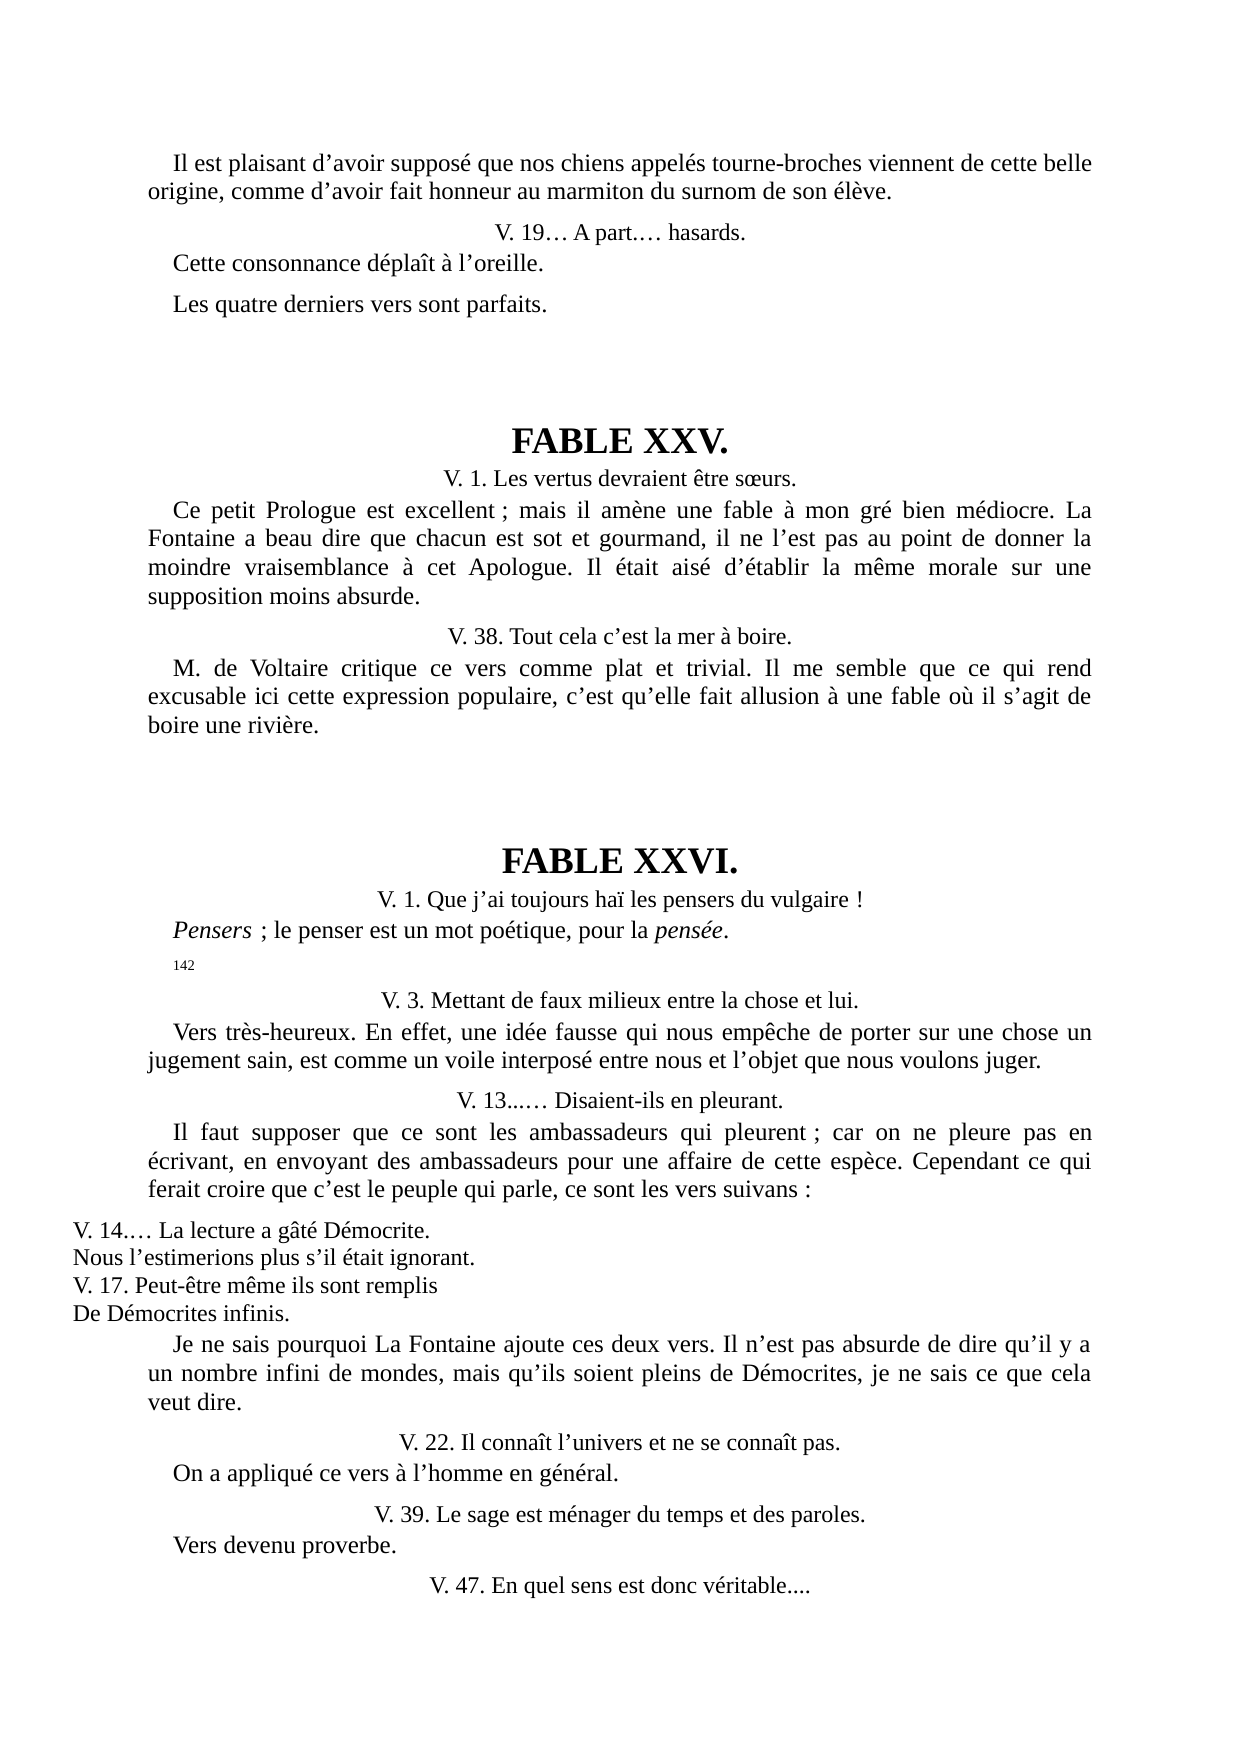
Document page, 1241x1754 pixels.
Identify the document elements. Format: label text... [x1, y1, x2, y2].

text V. 3. Mettant de faux milieux entre la chose et lui. [148, 986, 1093, 1014]
text Cette consonnance déplaît à l’oreille. [148, 248, 1093, 277]
text V. 38. Tout cela c’est la mer à boire. [148, 622, 1093, 650]
text On a appliqué ce vers à l’homme en général. [148, 1458, 1093, 1487]
text Ce petit Prologue est excellent ; mais il amène une fable à mon gré bien médiocre. La Fontaine a beau dire que chacun est sot et gourmand, il ne l’est pas au point de donner la moindre vraisemblance à cet Apologue. Il était aisé d’établir la même morale sur une supposition moins absurde. [148, 495, 1093, 610]
subtitle FABLE XXVI. [148, 839, 1093, 882]
text V. 17. Peut-être même ils sont remplis [73, 1271, 1093, 1299]
text Vers très-heureux. En effet, une idée fausse qui nous empêche de porter sur une chose un jugement sain, est comme un voile interposé entre nous et l’objet que nous voulons juger. [148, 1017, 1093, 1074]
text Il est plaisant d’avoir supposé que nos chiens appelés tourne-broches viennent de cette belle origine, comme d’avoir fait honneur au marmiton du surnom de son élève. [148, 148, 1093, 205]
text V. 1. Les vertus devraient être sœurs. [148, 464, 1093, 492]
text V. 14.… La lecture a gâté Démocrite. [73, 1216, 1093, 1243]
text Je ne sais pourquoi La Fontaine ajoute ces deux vers. Il n’est pas absurde de dire qu’il y a un nombre infini de mondes, mais qu’ils soient pleins de Démocrites, je ne sais ce que cela veut dire. [148, 1329, 1093, 1415]
text De Démocrites infinis. [73, 1299, 1093, 1326]
text V. 19… A part.… hasards. [148, 218, 1093, 245]
text V. 47. En quel sens est donc véritable.... [148, 1571, 1093, 1599]
subtitle FABLE XXV. [148, 418, 1093, 461]
text 142 [148, 957, 1093, 973]
text Nous l’estimerions plus s’il était ignorant. [73, 1243, 1093, 1271]
text V. 39. Le sage est ménager du temps et des paroles. [148, 1500, 1093, 1527]
text Il faut supposer que ce sont les ambassadeurs qui pleurent ; car on ne pleure pas en écrivant, en envoyant des ambassadeurs pour une affaire de cette espèce. Cependant ce qui ferait croire que c’est le peuple qui parle, ce sont les vers suivans : [148, 1117, 1093, 1203]
text Vers devenu proverbe. [148, 1530, 1093, 1559]
text V. 13...… Disaient-ils en pleurant. [148, 1087, 1093, 1114]
text Pensers ; le penser est un mot poétique, pour la pensée. [148, 916, 1093, 944]
text Les quatre derniers vers sont parfaits. [148, 289, 1093, 318]
text V. 1. Que j’ai toujours haï les pensers du vulgaire ! [148, 885, 1093, 913]
text M. de Voltaire critique ce vers comme plat et trivial. Il me semble que ce qui rend excusable ici cette expression populaire, c’est qu’elle fait allusion à une fable où il s’agit de boire une rivière. [148, 653, 1093, 739]
text V. 22. Il connaît l’univers et ne se connaît pas. [148, 1428, 1093, 1456]
